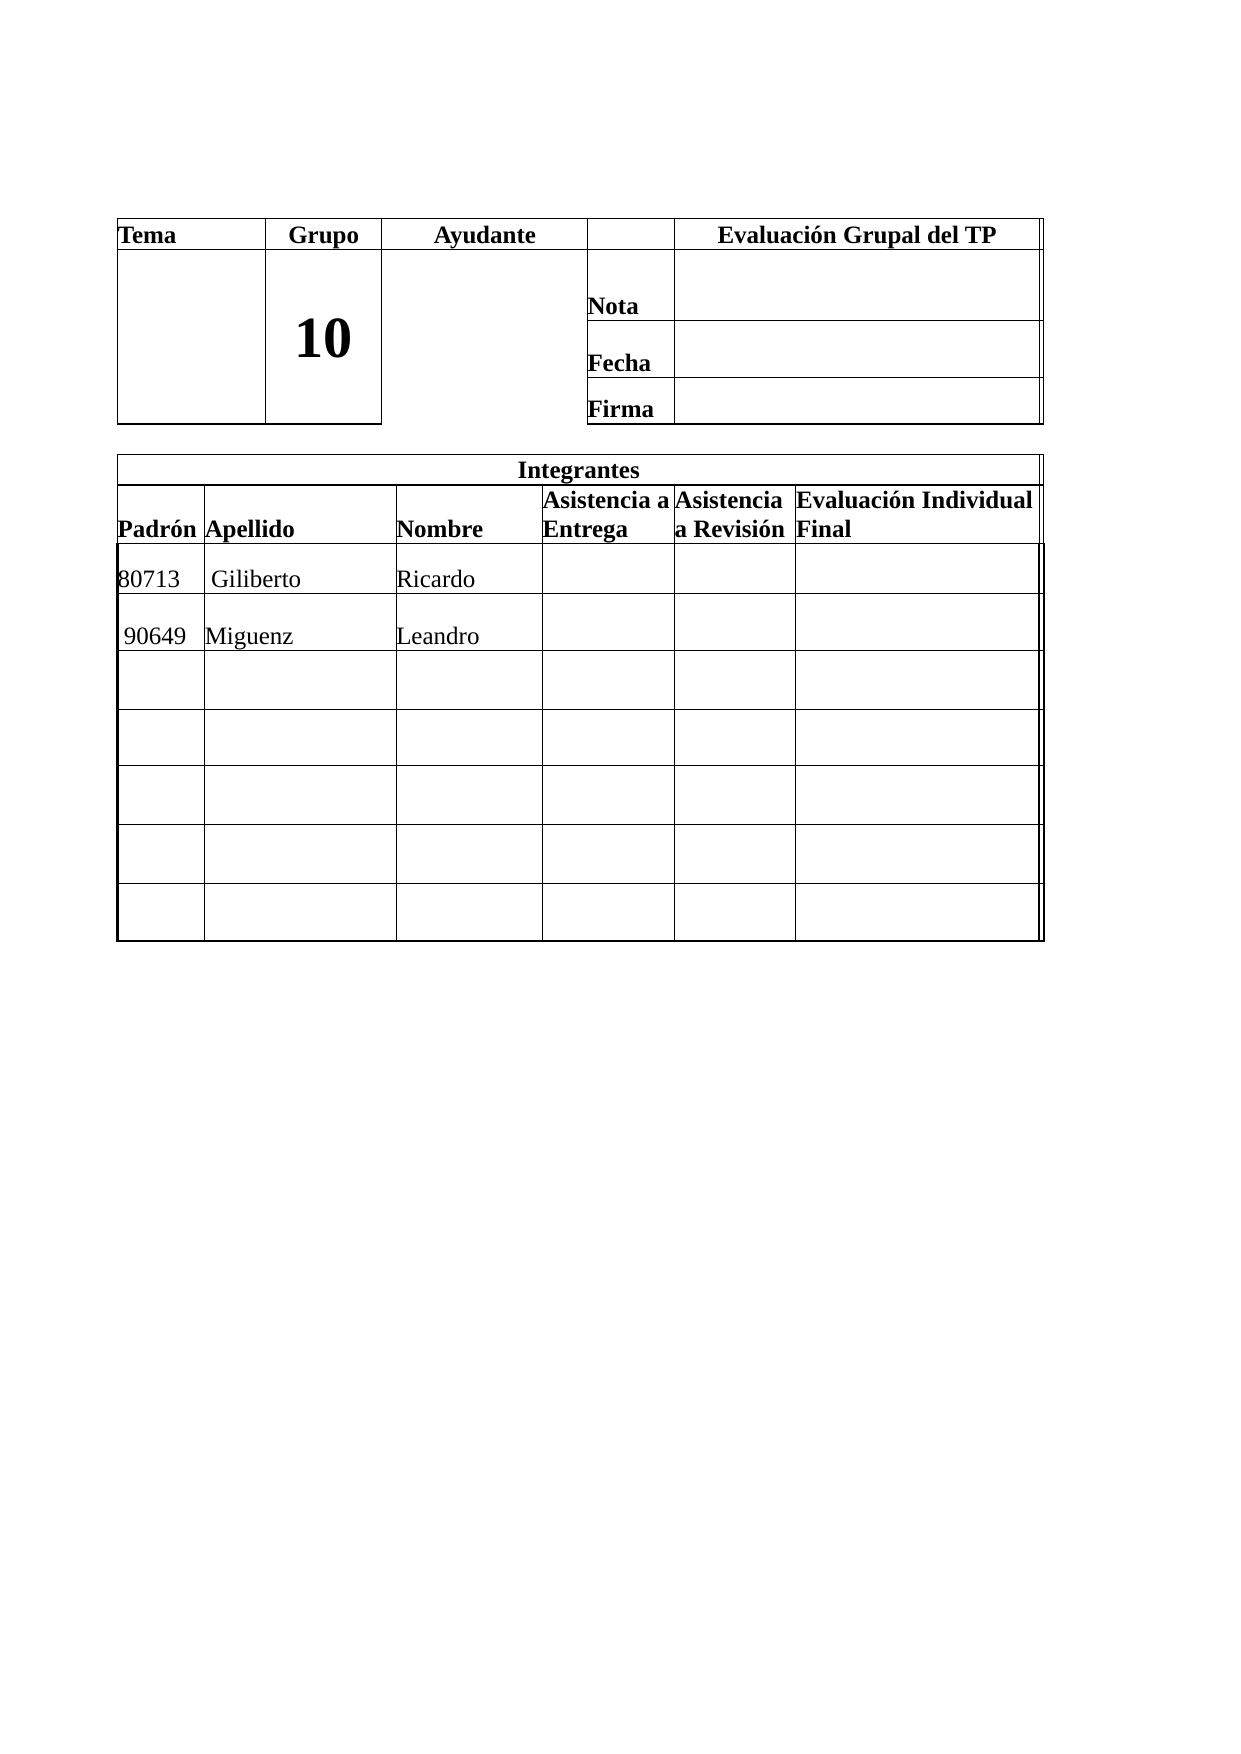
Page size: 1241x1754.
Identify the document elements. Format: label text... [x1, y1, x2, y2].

table_cell Leandro [397, 594, 542, 650]
table_cell [796, 884, 1038, 940]
table_cell [543, 594, 674, 650]
table_cell [397, 651, 542, 709]
table_cell [543, 651, 674, 709]
table_cell Padrón [118, 486, 204, 543]
table_cell Asistencia a Entrega [543, 486, 674, 543]
table_cell [119, 651, 204, 709]
table_cell [796, 594, 1038, 650]
table_cell [675, 250, 1039, 320]
table_cell [397, 766, 542, 824]
table_cell [205, 825, 396, 882]
table_cell [205, 651, 396, 709]
table_cell [543, 884, 674, 940]
table_cell [675, 378, 1039, 423]
table_header Grupo [266, 219, 381, 249]
table_cell Nombre [397, 486, 542, 543]
table_cell Nota [588, 250, 674, 320]
table_cell Fecha [588, 321, 674, 377]
table_cell Asistencia a Revisión [675, 486, 795, 543]
table_cell [675, 884, 795, 940]
table_cell [543, 825, 674, 882]
table_cell [675, 321, 1039, 377]
table_cell Apellido [205, 486, 396, 543]
table_cell [397, 710, 542, 765]
table_cell [118, 423, 1043, 454]
table_cell Giliberto [205, 544, 396, 593]
table_cell [675, 651, 795, 709]
table_cell [543, 544, 674, 593]
table_cell [119, 884, 204, 940]
table_cell [119, 825, 204, 882]
table_header Tema [118, 219, 265, 249]
table_cell [118, 250, 265, 423]
table_cell [205, 884, 396, 940]
table_cell [397, 825, 542, 882]
table_cell Integrantes [118, 455, 1039, 483]
table_cell [675, 544, 795, 593]
table_cell [119, 710, 204, 765]
table_cell [397, 884, 542, 940]
table_cell [796, 544, 1038, 593]
table_cell Ricardo [397, 544, 542, 593]
table_cell [675, 594, 795, 650]
table_cell [675, 825, 795, 882]
table_cell 80713 [119, 544, 204, 593]
table_header Evaluación Grupal del TP [675, 219, 1039, 249]
table_cell Evaluación Individual Final [796, 486, 1039, 543]
table_cell 10 [266, 250, 381, 423]
table_cell 90649 [119, 594, 204, 650]
table_cell [796, 710, 1038, 765]
table_cell [205, 710, 396, 765]
table_cell [796, 825, 1038, 882]
table_cell [675, 766, 795, 824]
table_cell [675, 710, 795, 765]
table_cell Firma [588, 378, 674, 423]
table_header Ayudante [382, 219, 587, 249]
table_cell [205, 766, 396, 824]
table_cell [382, 250, 587, 423]
table_cell [119, 766, 204, 824]
table_cell [796, 766, 1038, 824]
table_cell [543, 766, 674, 824]
table_cell [796, 651, 1038, 709]
table_cell Miguenz [205, 594, 396, 650]
table_header [588, 219, 674, 249]
table_cell [543, 710, 674, 765]
